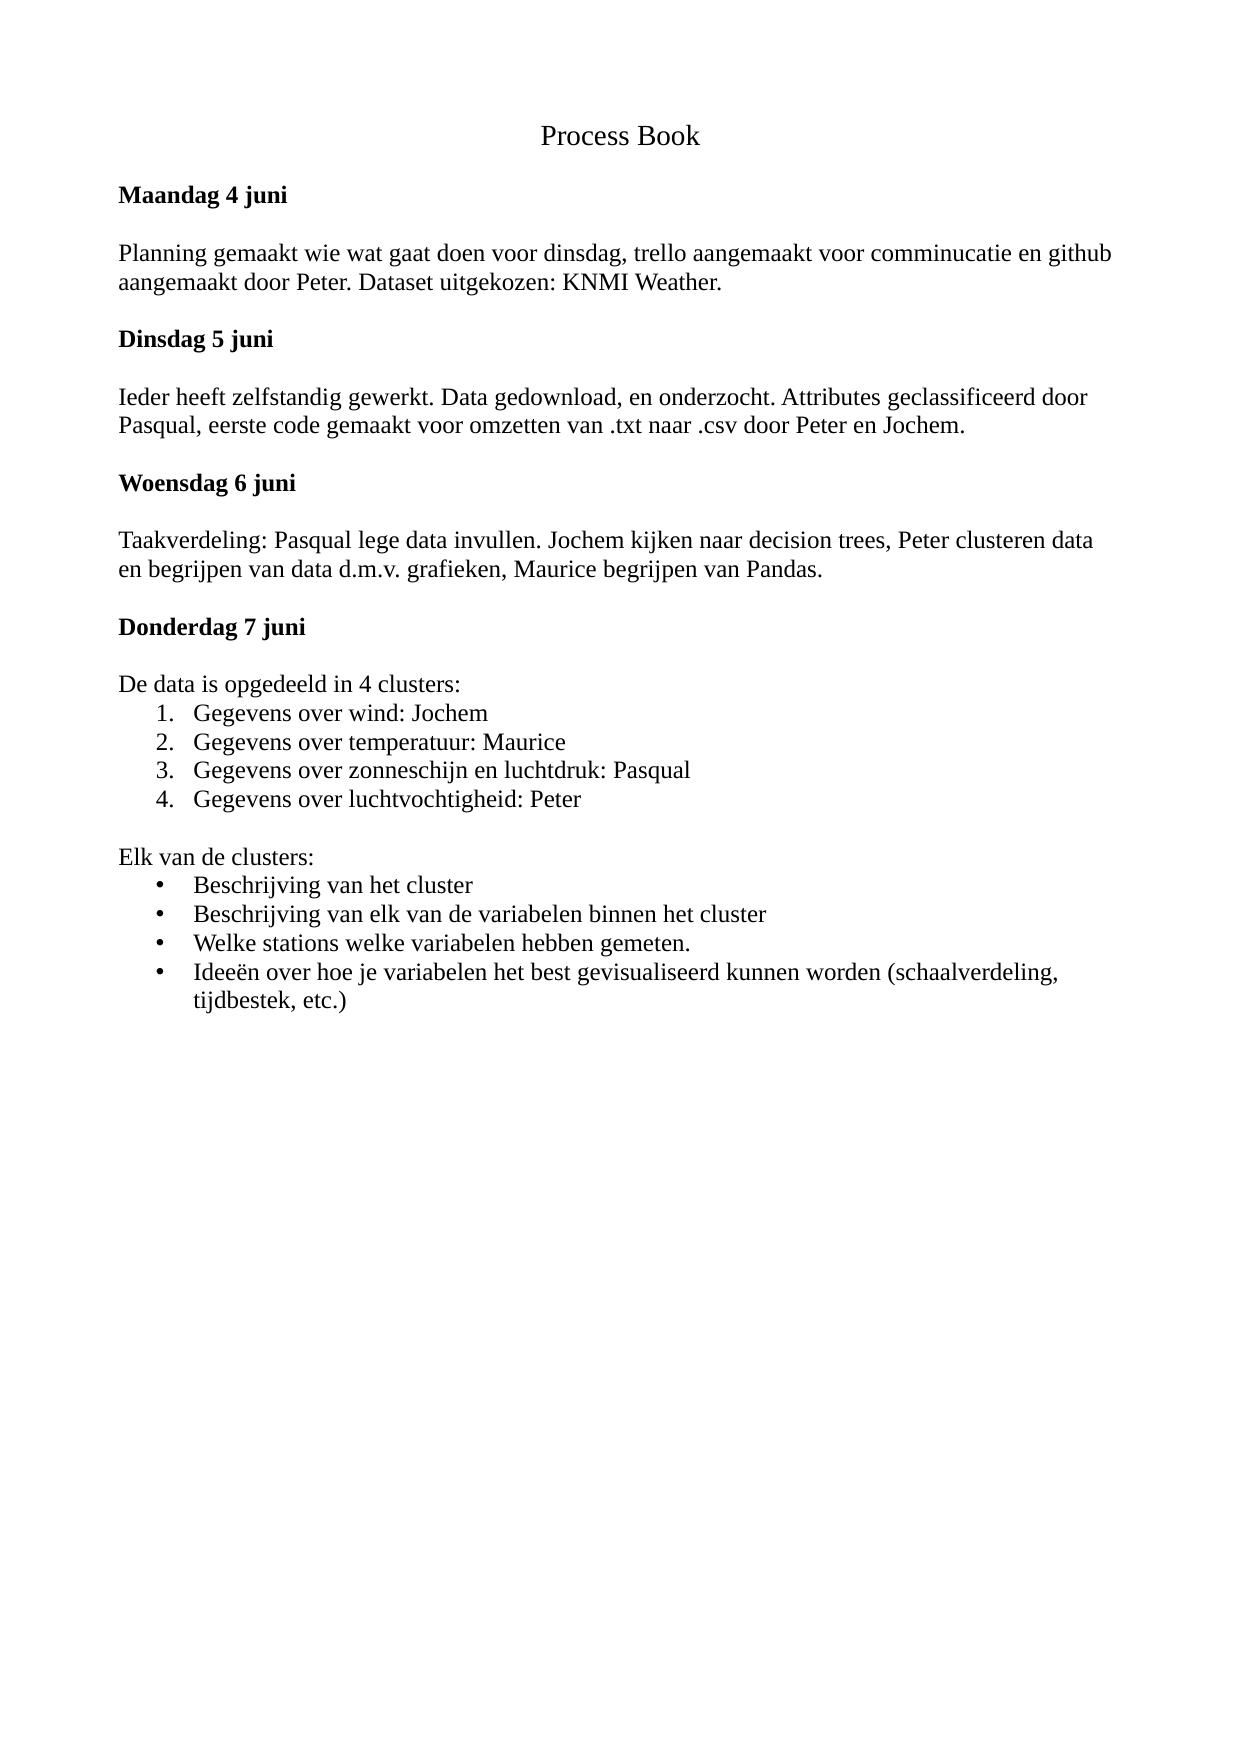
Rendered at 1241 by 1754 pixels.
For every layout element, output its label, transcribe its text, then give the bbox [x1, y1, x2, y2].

list Gegevens over luchtvochtigheid: Peter [156, 784, 1122, 813]
text Donderdag 7 juni [118, 612, 1122, 640]
list Gegevens over temperatuur: Maurice [156, 727, 1122, 755]
text Process Book [118, 118, 1122, 152]
text Taakverdeling: Pasqual lege data invullen. Jochem kijken naar decision trees, Peter clusteren data en begrijpen van data d.m.v. grafieken, Maurice begrijpen van Pandas. [118, 525, 1122, 583]
text Maandag 4 juni [118, 180, 1122, 209]
text Ieder heeft zelfstandig gewerkt. Data gedownload, en onderzocht. Attributes geclassificeerd door Pasqual, eerste code gemaakt voor omzetten van .txt naar .csv door Peter en Jochem. [118, 382, 1122, 439]
list Beschrijving van elk van de variabelen binnen het cluster [156, 899, 1122, 928]
text Dinsdag 5 juni [118, 324, 1122, 353]
list Ideeën over hoe je variabelen het best gevisualiseerd kunnen worden (schaalverdeling, tijdbestek, etc.) [156, 957, 1122, 1014]
list Beschrijving van het cluster [156, 870, 1122, 899]
list Gegevens over zonneschijn en luchtdruk: Pasqual [156, 755, 1122, 784]
text Woensdag 6 juni [118, 468, 1122, 497]
text De data is opgedeeld in 4 clusters: [118, 669, 1122, 698]
list Gegevens over wind: Jochem [156, 698, 1122, 727]
text Elk van de clusters: [118, 842, 1122, 870]
text Planning gemaakt wie wat gaat doen voor dinsdag, trello aangemaakt voor comminucatie en github aangemaakt door Peter. Dataset uitgekozen: KNMI Weather. [118, 238, 1122, 295]
list Welke stations welke variabelen hebben gemeten. [156, 928, 1122, 957]
